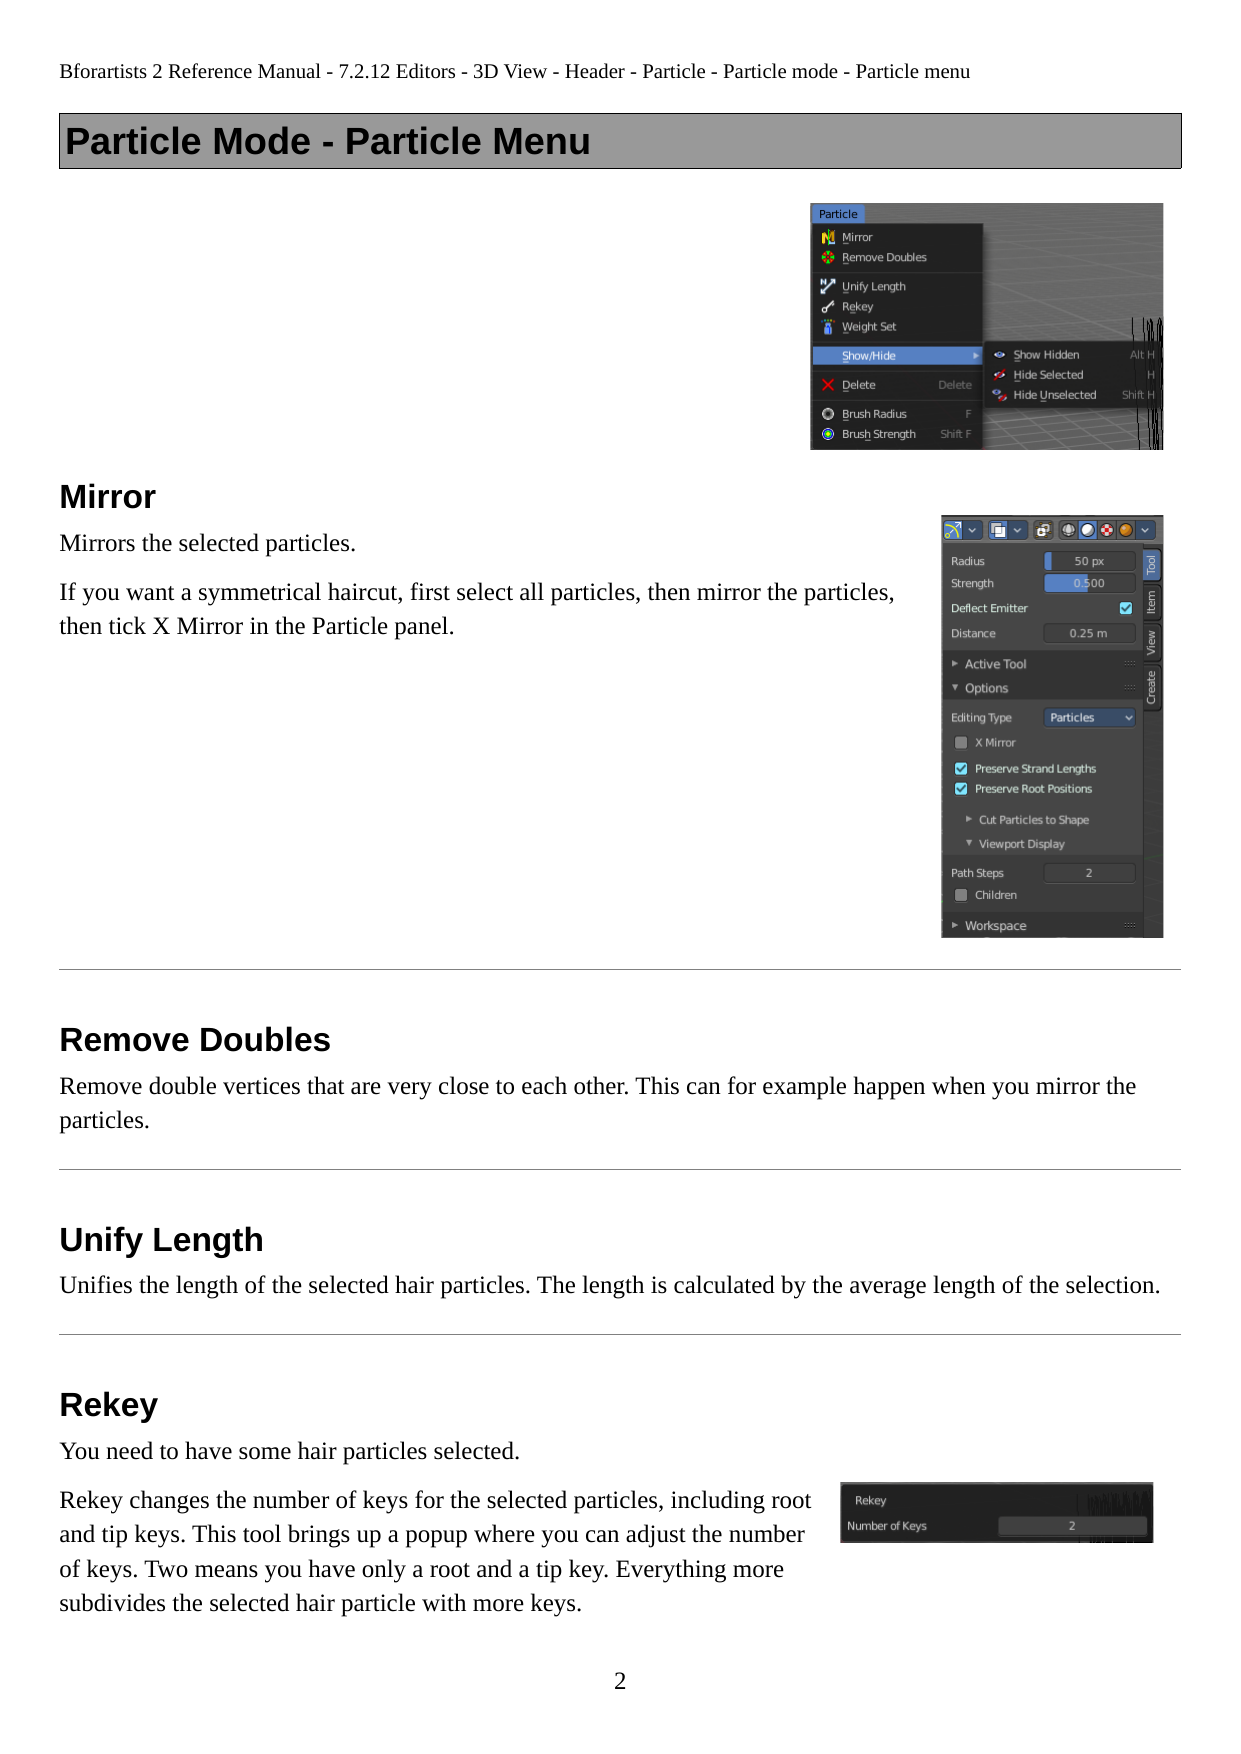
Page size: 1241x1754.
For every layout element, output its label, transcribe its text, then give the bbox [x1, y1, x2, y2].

subtitle Rekey [59, 1385, 1181, 1423]
picture [840, 1482, 1154, 1543]
text You need to have some hair particles selected. [59, 1436, 1181, 1464]
subtitle Remove Doubles [59, 1020, 1181, 1058]
picture [941, 515, 1164, 938]
text Mirrors the selected particles. [59, 528, 941, 557]
text Unifies the length of the selected hair particles. The length is calculated by the average length of the selection. [59, 1271, 1181, 1299]
text If you want a symmetrical haircut, first select all particles, then mirror the particles, then tick X Mirror in the Particle panel. [59, 577, 941, 640]
table_header Particle Mode - Particle Menu [60, 114, 1181, 168]
text Rekey changes the number of keys for the selected particles, including root and tip keys. This tool brings up a popup where you can adjust the number of keys. Two means you have only a root and a tip key. Everything more subdivides the selected hair particle with more keys. [59, 1485, 1181, 1617]
subtitle Unify Length [59, 1219, 1181, 1258]
subtitle Mirror [59, 477, 1181, 515]
picture [810, 203, 1164, 450]
text Remove double vertices that are very close to each other. This can for example happen when you mirror the particles. [59, 1071, 1181, 1134]
